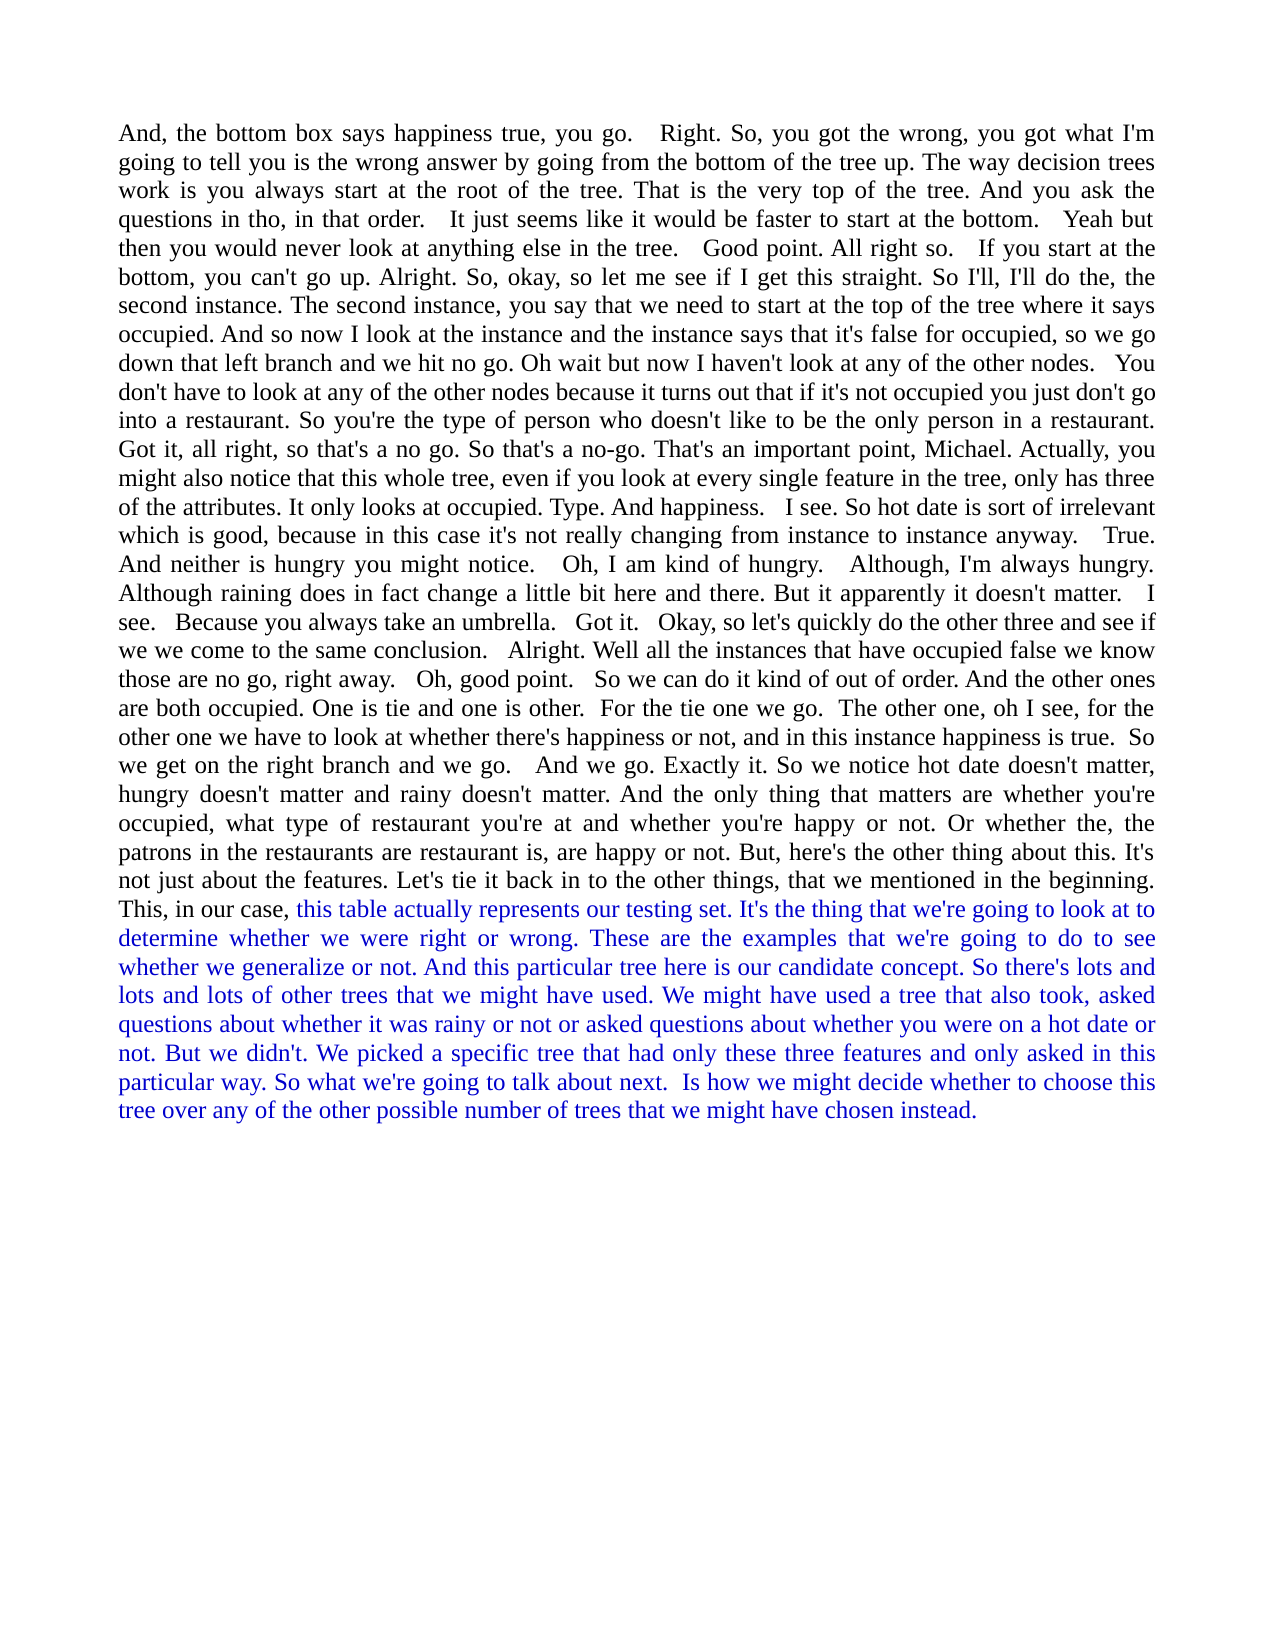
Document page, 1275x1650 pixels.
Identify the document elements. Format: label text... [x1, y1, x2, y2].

text And, the bottom box says happiness true, you go. Right. So, you got the wrong, you got what I'm going to tell you is the wrong answer by going from the bottom of the tree up. The way decision trees work is you always start at the root of the tree. That is the very top of the tree. And you ask the questions in tho, in that order. It just seems like it would be faster to start at the bottom. Yeah but then you would never look at anything else in the tree. Good point. All right so. If you start at the bottom, you can't go up. Alright. So, okay, so let me see if I get this straight. So I'll, I'll do the, the second instance. The second instance, you say that we need to start at the top of the tree where it says occupied. And so now I look at the instance and the instance says that it's false for occupied, so we go down that left branch and we hit no go. Oh wait but now I haven't look at any of the other nodes. You don't have to look at any of the other nodes because it turns out that if it's not occupied you just don't go into a restaurant. So you're the type of person who doesn't like to be the only person in a restaurant. Got it, all right, so that's a no go. So that's a no-go. That's an important point, Michael. Actually, you might also notice that this whole tree, even if you look at every single feature in the tree, only has three of the attributes. It only looks at occupied. Type. And happiness. I see. So hot date is sort of irrelevant which is good, because in this case it's not really changing from instance to instance anyway. True. And neither is hungry you might notice. Oh, I am kind of hungry. Although, I'm always hungry. Although raining does in fact change a little bit here and there. But it apparently it doesn't matter. I see. Because you always take an umbrella. Got it. Okay, so let's quickly do the other three and see if we we come to the same conclusion. Alright. Well all the instances that have occupied false we know those are no go, right away. Oh, good point. So we can do it kind of out of order. And the other ones are both occupied. One is tie and one is other. For the tie one we go. The other one, oh I see, for the other one we have to look at whether there's happiness or not, and in this instance happiness is true. So we get on the right branch and we go. And we go. Exactly it. So we notice hot date doesn't matter, hungry doesn't matter and rainy doesn't matter. And the only thing that matters are whether you're occupied, what type of restaurant you're at and whether you're happy or not. Or whether the, the patrons in the restaurants are restaurant is, are happy or not. But, here's the other thing about this. It's not just about the features. Let's tie it back in to the other things, that we mentioned in the beginning. This, in our case, this table actually represents our testing set. It's the thing that we're going to look at to determine whether we were right or wrong. These are the examples that we're going to do to see whether we generalize or not. And this particular tree here is our candidate concept. So there's lots and lots and lots of other trees that we might have used. We might have used a tree that also took, asked questions about whether it was rainy or not or asked questions about whether you were on a hot date or not. But we didn't. We picked a specific tree that had only these three features and only asked in this particular way. So what we're going to talk about next. Is how we might decide whether to choose this tree over any of the other possible number of trees that we might have chosen instead. [118, 118, 1157, 1124]
